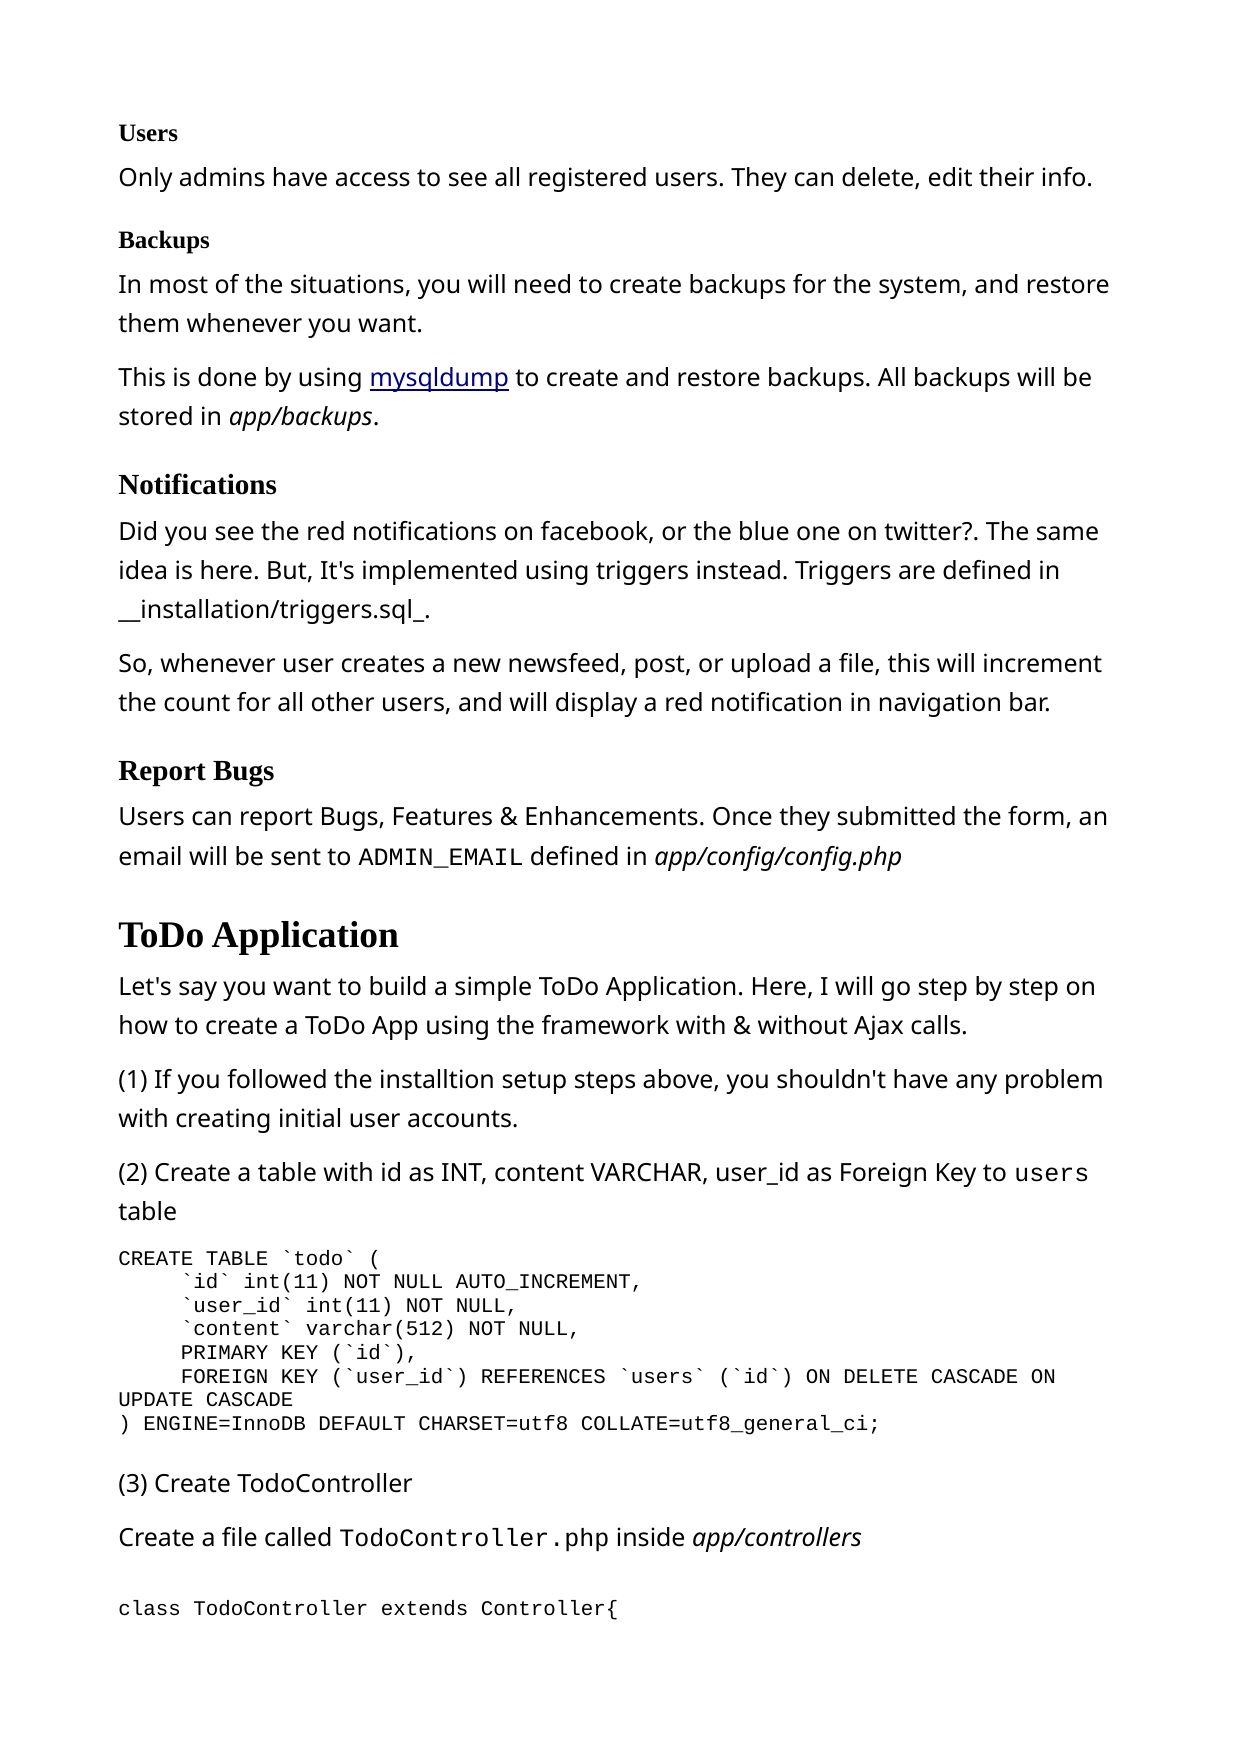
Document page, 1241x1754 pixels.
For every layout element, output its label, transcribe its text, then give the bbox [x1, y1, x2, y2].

text `id` int(11) NOT NULL AUTO_INCREMENT, [118, 1271, 1122, 1295]
text FOREIGN KEY (`user_id`) REFERENCES `users` (`id`) ON DELETE CASCADE ON UPDATE CASCADE [118, 1366, 1122, 1413]
text This is done by using mysqldump to create and restore backups. All backups will be stored in app/backups. [118, 360, 1122, 433]
subtitle Report Bugs [118, 753, 1122, 786]
text ) ENGINE=InnoDB DEFAULT CHARSET=utf8 COLLATE=utf8_general_ci; [118, 1413, 1122, 1437]
text (2) Create a table with id as INT, content VARCHAR, user_id as Foreign Key to users table [118, 1154, 1122, 1228]
text (3) Create TodoController [118, 1466, 1122, 1500]
subtitle Notifications [118, 467, 1122, 501]
text PRIMARY KEY (`id`), [118, 1342, 1122, 1366]
subtitle Users [118, 118, 1122, 147]
text CREATE TABLE `todo` ( [118, 1247, 1122, 1271]
text So, whenever user creates a new newsfeed, post, or upload a file, this will increment the count for all other users, and will display a red notification in navigation bar. [118, 645, 1122, 719]
text Let's say you want to build a simple ToDo Application. Here, I will go step by step on how to create a ToDo App using the framework with & without Ajax calls. [118, 968, 1122, 1042]
text `user_id` int(11) NOT NULL, [118, 1295, 1122, 1318]
text Only admins have access to see all registered users. They can delete, edit their info. [118, 159, 1122, 193]
subtitle Backups [118, 226, 1122, 254]
text `content` varchar(512) NOT NULL, [118, 1318, 1122, 1342]
text Users can report Bugs, Features & Enhancements. Once they submitted the form, an email will be sent to ADMIN_EMAIL defined in app/config/config.php [118, 799, 1122, 872]
text (1) If you followed the installtion setup steps above, you shouldn't have any problem with creating initial user accounts. [118, 1061, 1122, 1135]
text Did you see the red notifications on facebook, or the blue one on twitter?. The same idea is here. But, It's implemented using triggers instead. Triggers are defined in __installation/triggers.sql_. [118, 513, 1122, 626]
subtitle ToDo Application [118, 913, 1122, 956]
text class TodoController extends Controller{ [118, 1597, 1122, 1621]
text In most of the situations, you will need to create backups for the system, and restore them whenever you want. [118, 267, 1122, 340]
text Create a file called TodoController.php inside app/controllers [118, 1520, 1122, 1554]
